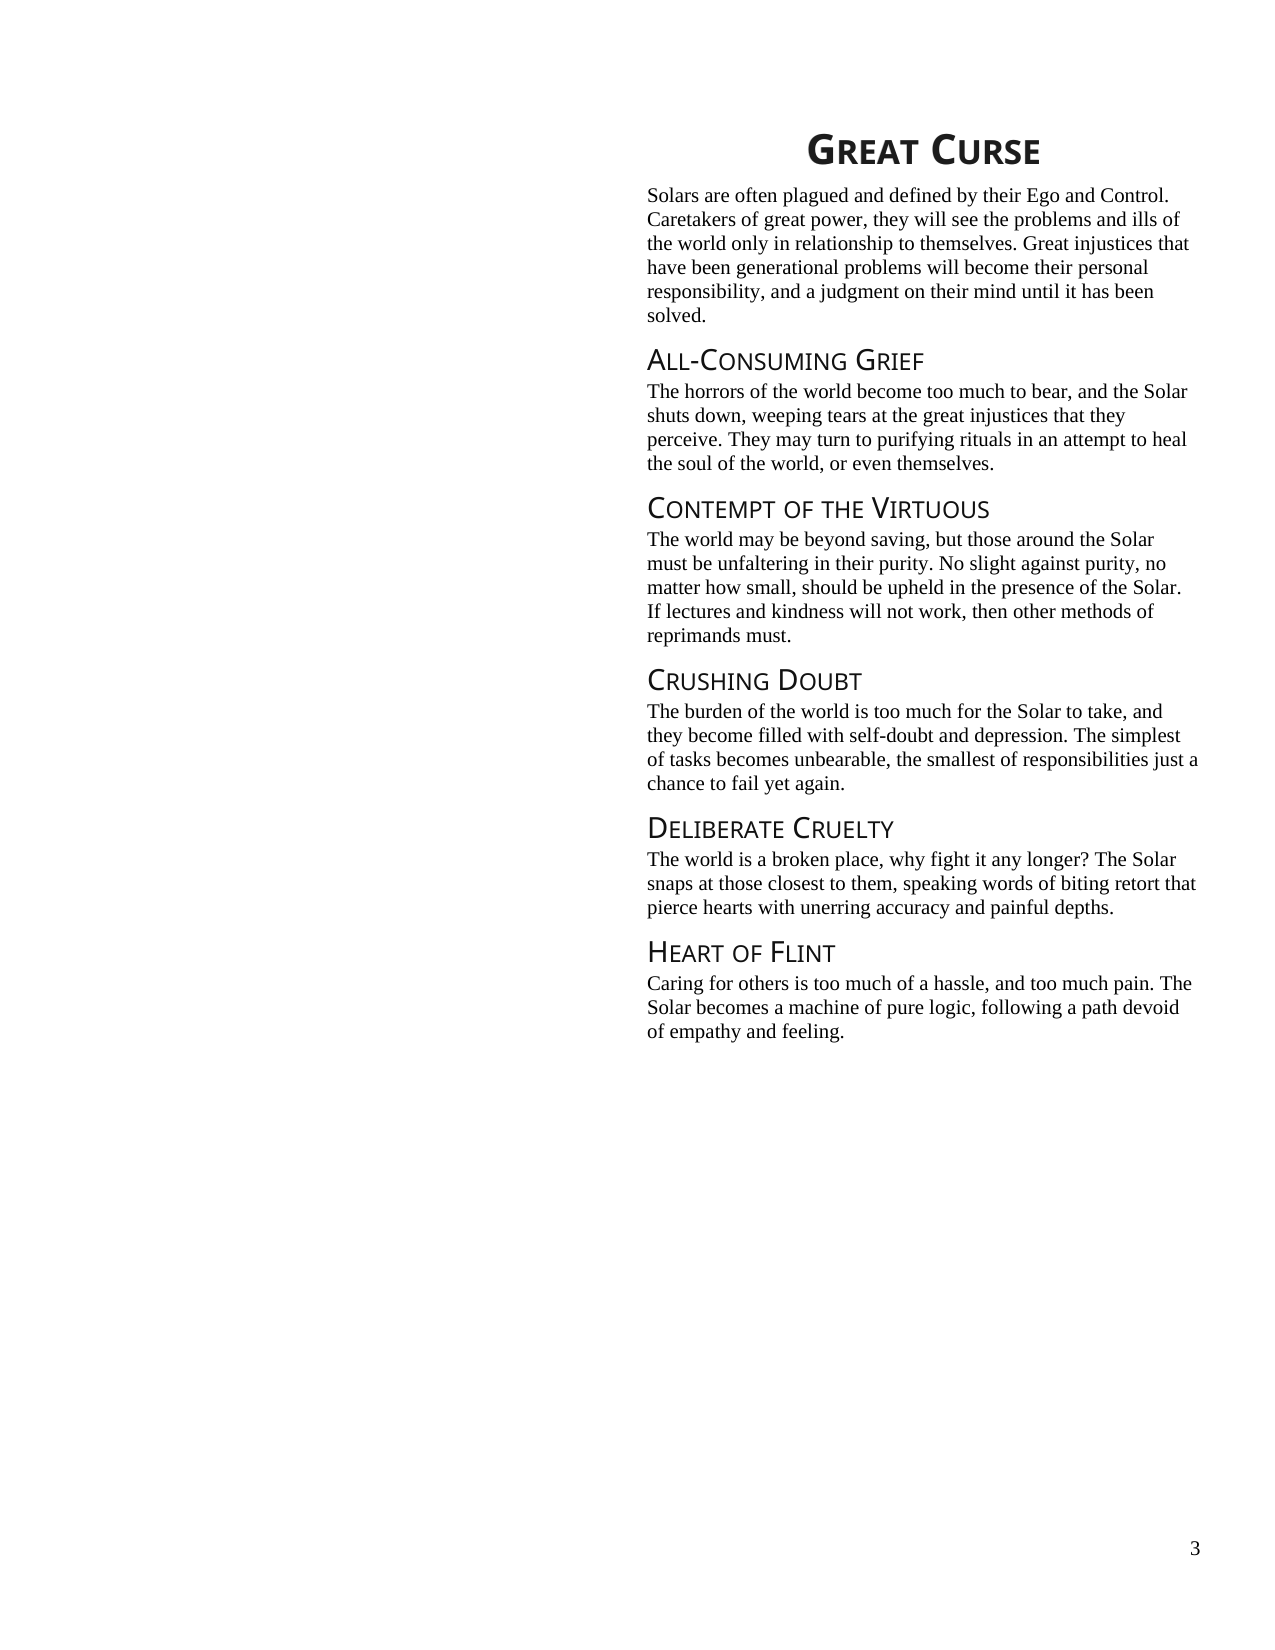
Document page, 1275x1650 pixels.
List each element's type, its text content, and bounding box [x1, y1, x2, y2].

text The horrors of the world become too much to bear, and the Solar shuts down, weeping tears at the great injustices that they perceive. They may turn to purifying rituals in an attempt to heal the soul of the world, or even themselves. [647, 379, 1200, 475]
text Caring for others is too much of a hassle, and too much pain. The Solar becomes a machine of pure logic, following a path devoid of empathy and feeling. [647, 971, 1200, 1043]
text The world may be beyond saving, but those around the Solar must be unfaltering in their purity. No slight against purity, no matter how small, should be upheld in the presence of the Solar. If lectures and kindness will not work, then other methods of reprimands must. [647, 527, 1200, 647]
subtitle Deliberate Cruelty [647, 807, 1200, 847]
subtitle Crushing Doubt [647, 659, 1200, 699]
subtitle Contempt of the Virtuous [647, 487, 1200, 527]
subtitle Great Curse [647, 120, 1200, 177]
text The burden of the world is too much for the Solar to take, and they become filled with self-doubt and depression. The simplest of tasks becomes unbearable, the smallest of responsibilities just a chance to fail yet again. [647, 699, 1200, 795]
text Solars are often plagued and defined by their Ego and Control. Caretakers of great power, they will see the problems and ills of the world only in relationship to themselves. Great injustices that have been generational problems will become their personal responsibility, and a judgment on their mind until it has been solved. [647, 183, 1200, 327]
text The world is a broken place, why fight it any longer? The Solar snaps at those closest to them, speaking words of biting retort that pierce hearts with unerring accuracy and painful depths. [647, 847, 1200, 919]
subtitle Heart of Flint [647, 931, 1200, 971]
subtitle All-Consuming Grief [647, 339, 1200, 379]
